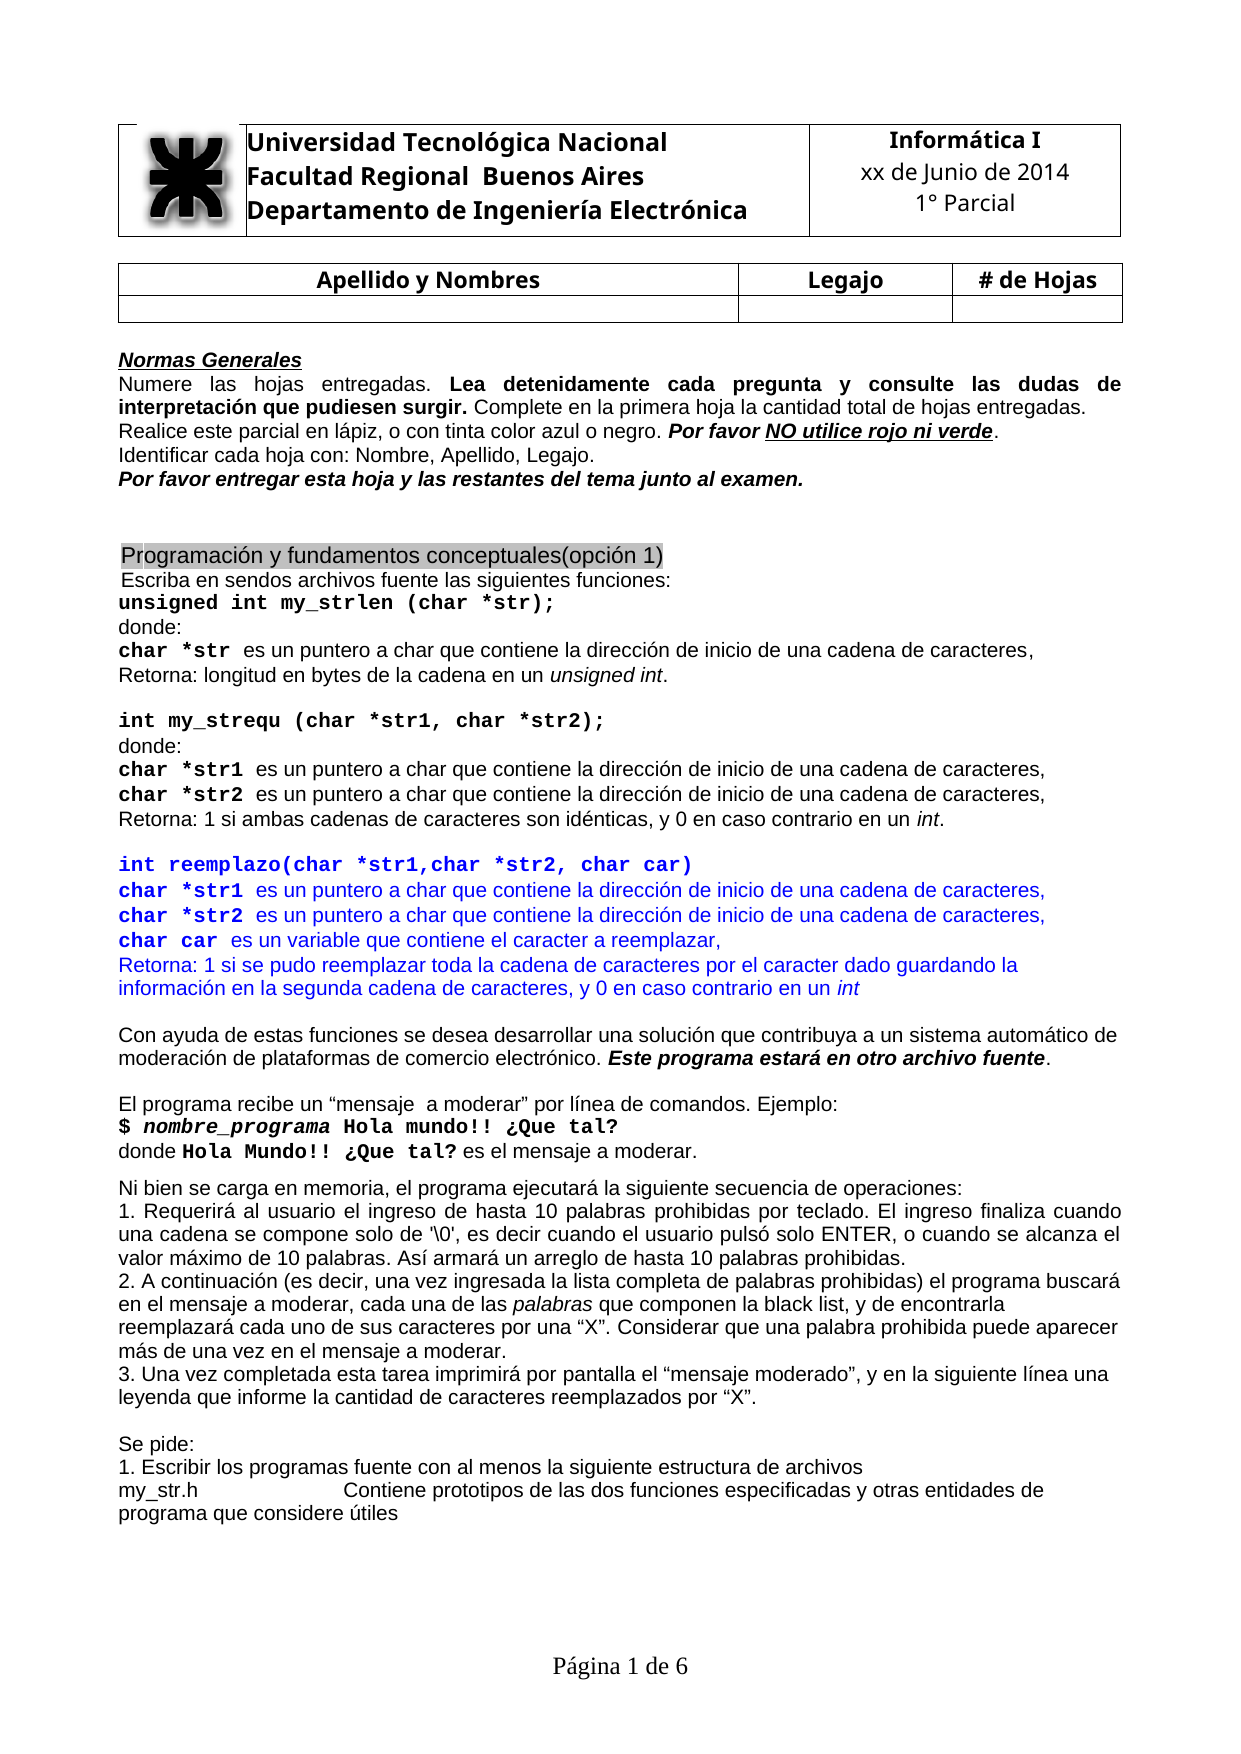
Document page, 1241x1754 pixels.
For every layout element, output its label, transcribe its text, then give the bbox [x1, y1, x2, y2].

text 2. A continuación (es decir, una vez ingresada la lista completa de palabras prohibidas) el programa buscará en el mensaje a moderar, cada una de las palabras que componen la black list, y de encontrarla reemplazará cada uno de sus caracteres por una “X”. Considerar que una palabra prohibida puede aparecer más de una vez en el mensaje a moderar. [118, 1269, 1122, 1362]
text 1. Requerirá al usuario el ingreso de hasta 10 palabras prohibidas por teclado. El ingreso finaliza cuando una cadena se compone solo de '\0', es decir cuando el usuario pulsó solo ENTER, o cuando se alcanza el valor máximo de 10 palabras. Así armará un arreglo de hasta 10 palabras prohibidas. [118, 1200, 1122, 1269]
text Numere las hojas entregadas. Lea detenidamente cada pregunta y consulte las dudas de interpretación que pudiesen surgir. Complete en la primera hoja la cantidad total de hojas entregadas. [118, 373, 1122, 419]
text char *str2 es un puntero a char que contiene la dirección de inicio de una cadena de caracteres, [118, 903, 1122, 928]
text my_str.h Contiene prototipos de las dos funciones especificadas y otras entidades de programa que considere útiles [118, 1478, 1122, 1525]
text Escriba en sendos archivos fuente las siguientes funciones: [121, 569, 1122, 592]
text unsigned int my_strlen (char *str); [118, 592, 1122, 616]
text Retorna: longitud en bytes de la cadena en un unsigned int. [118, 664, 1122, 687]
text 1. Escribir los programas fuente con al menos la siguiente estructura de archivos [118, 1455, 1122, 1478]
text char *str1 es un puntero a char que contiene la dirección de inicio de una cadena de caracteres, [118, 878, 1122, 903]
text Por favor entregar esta hoja y las restantes del tema junto al examen. [118, 467, 1122, 491]
text Se pide: [118, 1432, 1122, 1455]
text char *str2 es un puntero a char que contiene la dirección de inicio de una cadena de caracteres, [118, 782, 1122, 808]
text Con ayuda de estas funciones se desea desarrollar una solución que contribuya a un sistema automático de moderación de plataformas de comercio electrónico. Este programa estará en otro archivo fuente. [118, 1023, 1122, 1069]
text char *str1 es un puntero a char que contiene la dirección de inicio de una cadena de caracteres, [118, 757, 1122, 782]
text Programación y fundamentos conceptuales(opción 1) [121, 543, 1122, 569]
text char *str es un puntero a char que contiene la dirección de inicio de una cadena de caracteres, [118, 639, 1122, 664]
text int reemplazo(char *str1,char *str2, char car) [118, 854, 1122, 878]
picture [136, 124, 240, 236]
text $ nombre_programa Hola mundo!! ¿Que tal? [118, 1116, 1122, 1140]
text Ni bien se carga en memoria, el programa ejecutará la siguiente secuencia de operaciones: [118, 1177, 1122, 1200]
text 3. Una vez completada esta tarea imprimirá por pantalla el “mensaje moderado”, y en la siguiente línea una leyenda que informe la cantidad de caracteres reemplazados por “X”. [118, 1362, 1122, 1409]
text int my_strequ (char *str1, char *str2); [118, 711, 1122, 734]
text char car es un variable que contiene el caracter a reemplazar, [118, 928, 1122, 953]
text El programa recibe un “mensaje a moderar” por línea de comandos. Ejemplo: [118, 1093, 1122, 1116]
text Normas Generales [118, 349, 1122, 372]
text Retorna: 1 si ambas cadenas de caracteres son idénticas, y 0 en caso contrario en un int. [118, 808, 1122, 831]
text donde: [118, 734, 1122, 757]
text donde Hola Mundo!! ¿Que tal? es el mensaje a moderar. [118, 1140, 1122, 1165]
text Realice este parcial en lápiz, o con tinta color azul o negro. Por favor NO utilice rojo ni verde. [118, 420, 1122, 443]
text Identificar cada hoja con: Nombre, Apellido, Legajo. [118, 444, 1122, 467]
text Retorna: 1 si se pudo reemplazar toda la cadena de caracteres por el caracter dado guardando la información en la segunda cadena de caracteres, y 0 en caso contrario en un int [118, 953, 1122, 1000]
text donde: [118, 616, 1122, 639]
